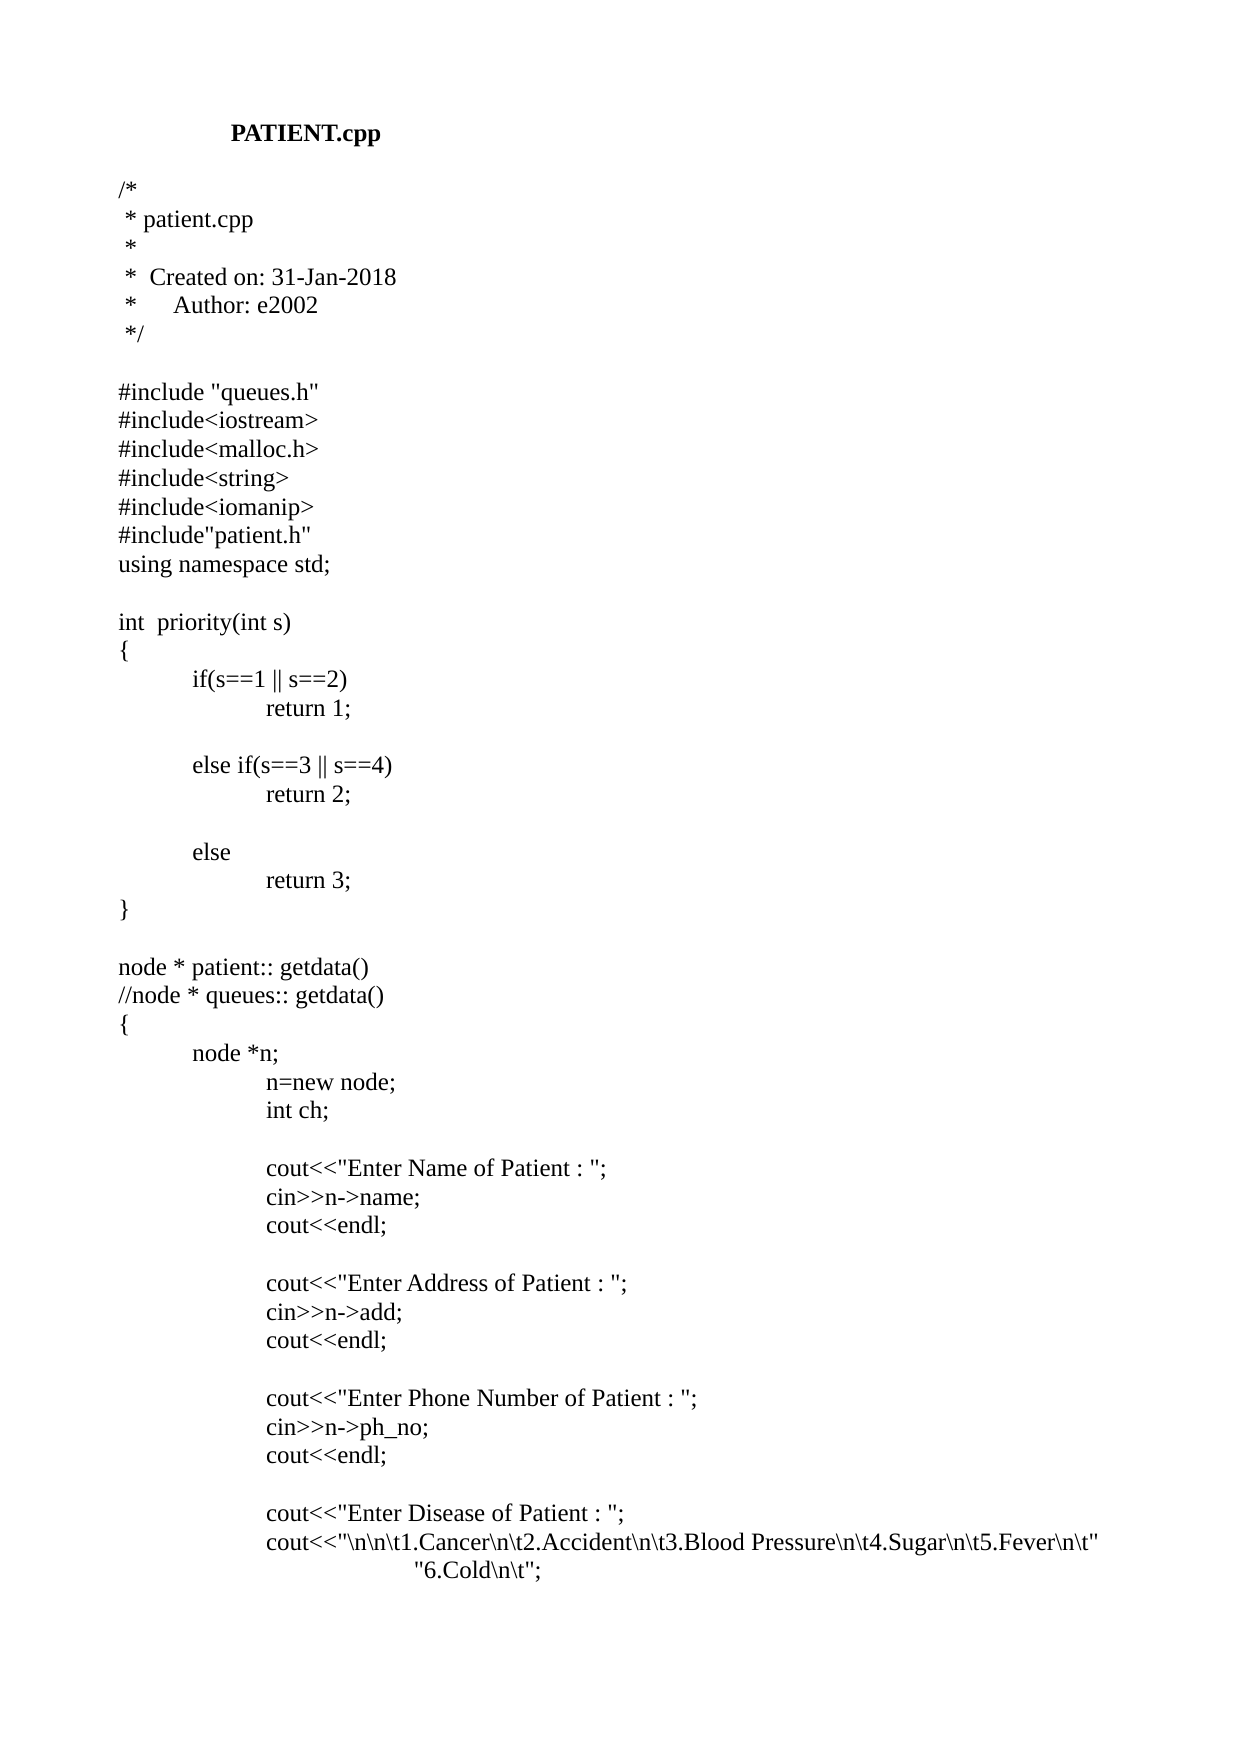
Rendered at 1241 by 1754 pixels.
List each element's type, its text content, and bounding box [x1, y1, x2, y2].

text return 3; [118, 866, 1122, 894]
text * patient.cpp [118, 204, 1122, 233]
text "6.Cold\n\t"; [118, 1556, 1122, 1584]
text cout<<endl; [118, 1211, 1122, 1239]
text { [118, 1009, 1122, 1038]
text #include<iomanip> [118, 492, 1122, 521]
text using namespace std; [118, 549, 1122, 578]
text cin>>n->add; [118, 1297, 1122, 1326]
text else [118, 837, 1122, 866]
text * Author: e2002 [118, 291, 1122, 319]
text #include<iostream> [118, 406, 1122, 434]
text * [118, 233, 1122, 262]
text cin>>n->name; [118, 1182, 1122, 1211]
text #include"patient.h" [118, 521, 1122, 549]
text cout<<"Enter Disease of Patient : "; [118, 1498, 1122, 1527]
text PATIENT.cpp [118, 118, 1122, 147]
text int ch; [118, 1096, 1122, 1124]
text } [118, 894, 1122, 923]
text cout<<"Enter Address of Patient : "; [118, 1268, 1122, 1297]
text node *n; [118, 1038, 1122, 1067]
text #include<string> [118, 463, 1122, 492]
text cin>>n->ph_no; [118, 1412, 1122, 1441]
text return 1; [118, 693, 1122, 722]
text node * patient:: getdata() [118, 952, 1122, 981]
text cout<<"\n\n\t1.Cancer\n\t2.Accident\n\t3.Blood Pressure\n\t4.Sugar\n\t5.Fever\n\t" [118, 1527, 1122, 1556]
text n=new node; [118, 1067, 1122, 1096]
text if(s==1 || s==2) [118, 664, 1122, 693]
text * Created on: 31-Jan-2018 [118, 262, 1122, 291]
text cout<<endl; [118, 1326, 1122, 1354]
text cout<<"Enter Name of Patient : "; [118, 1153, 1122, 1182]
text //node * queues:: getdata() [118, 981, 1122, 1009]
text cout<<"Enter Phone Number of Patient : "; [118, 1383, 1122, 1412]
text else if(s==3 || s==4) [118, 751, 1122, 779]
text { [118, 636, 1122, 664]
text return 2; [118, 779, 1122, 808]
text cout<<endl; [118, 1441, 1122, 1469]
text #include<malloc.h> [118, 434, 1122, 463]
text #include "queues.h" [118, 377, 1122, 406]
text /* [118, 176, 1122, 204]
text int priority(int s) [118, 607, 1122, 636]
text */ [118, 319, 1122, 348]
